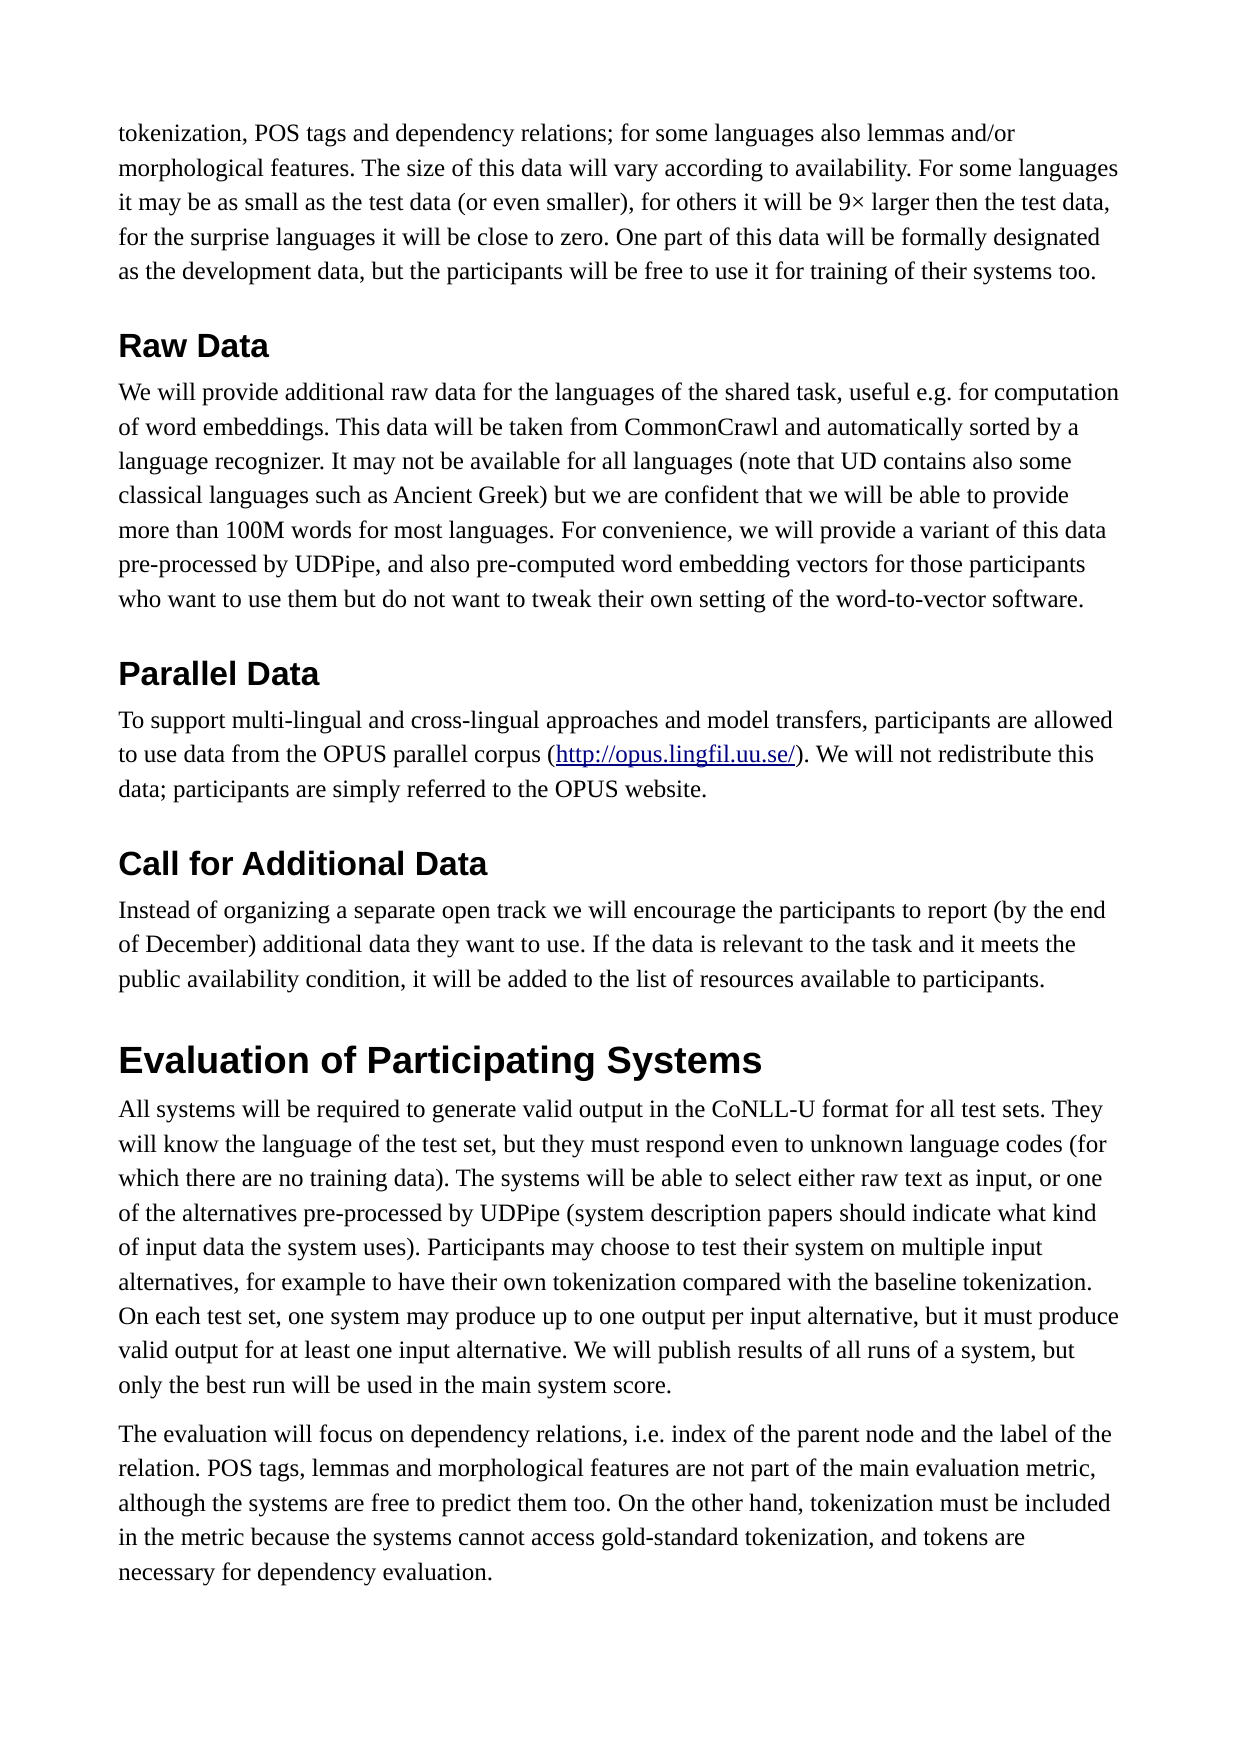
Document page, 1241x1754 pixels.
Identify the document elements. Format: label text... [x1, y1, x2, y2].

text We will provide additional raw data for the languages of the shared task, useful e.g. for computation of word embeddings. This data will be taken from CommonCrawl and automatically sorted by a language recognizer. It may not be available for all languages (note that UD contains also some classical languages such as Ancient Greek) but we are confident that we will be able to provide more than 100M words for most languages. For convenience, we will provide a variant of this data pre-processed by UDPipe, and also pre-computed word embedding vectors for those participants who want to use them but do not want to tweak their own setting of the word-to-vector software. [118, 377, 1122, 613]
text All systems will be required to generate valid output in the CoNLL-U format for all test sets. They will know the language of the test set, but they must respond even to unknown language codes (for which there are no training data). The systems will be able to select either raw text as input, or one of the alternatives pre-processed by UDPipe (system description papers should indicate what kind of input data the system uses). Participants may choose to test their system on multiple input alternatives, for example to have their own tokenization compared with the baseline tokenization. On each test set, one system may produce up to one output per input alternative, but it must produce valid output for at least one input alternative. We will publish results of all runs of a system, but only the best run will be used in the main system score. [118, 1094, 1122, 1399]
subtitle Evaluation of Participating Systems [118, 1038, 1122, 1082]
text Instead of organizing a separate open track we will encourage the participants to report (by the end of December) additional data they want to use. If the data is relevant to the task and it meets the public availability condition, it will be added to the list of resources available to participants. [118, 895, 1122, 993]
text The evaluation will focus on dependency relations, i.e. index of the parent node and the label of the relation. POS tags, lemmas and morphological features are not part of the main evaluation metric, although the systems are free to predict them too. On the other hand, tokenization must be included in the metric because the systems cannot access gold-standard tokenization, and tokens are necessary for dependency evaluation. [118, 1419, 1122, 1586]
text tokenization, POS tags and dependency relations; for some languages also lemmas and/or morphological features. The size of this data will vary according to availability. For some languages it may be as small as the test data (or even smaller), for others it will be 9× larger then the test data, for the surprise languages it will be close to zero. One part of this data will be formally designated as the development data, but the participants will be free to use it for training of their systems too. [118, 118, 1122, 285]
subtitle Parallel Data [118, 654, 1122, 692]
subtitle Call for Additional Data [118, 844, 1122, 882]
subtitle Raw Data [118, 326, 1122, 364]
text To support multi-lingual and cross-lingual approaches and model transfers, participants are allowed to use data from the OPUS parallel corpus (http://opus.lingfil.uu.se/). We will not redistribute this data; participants are simply referred to the OPUS website. [118, 705, 1122, 803]
